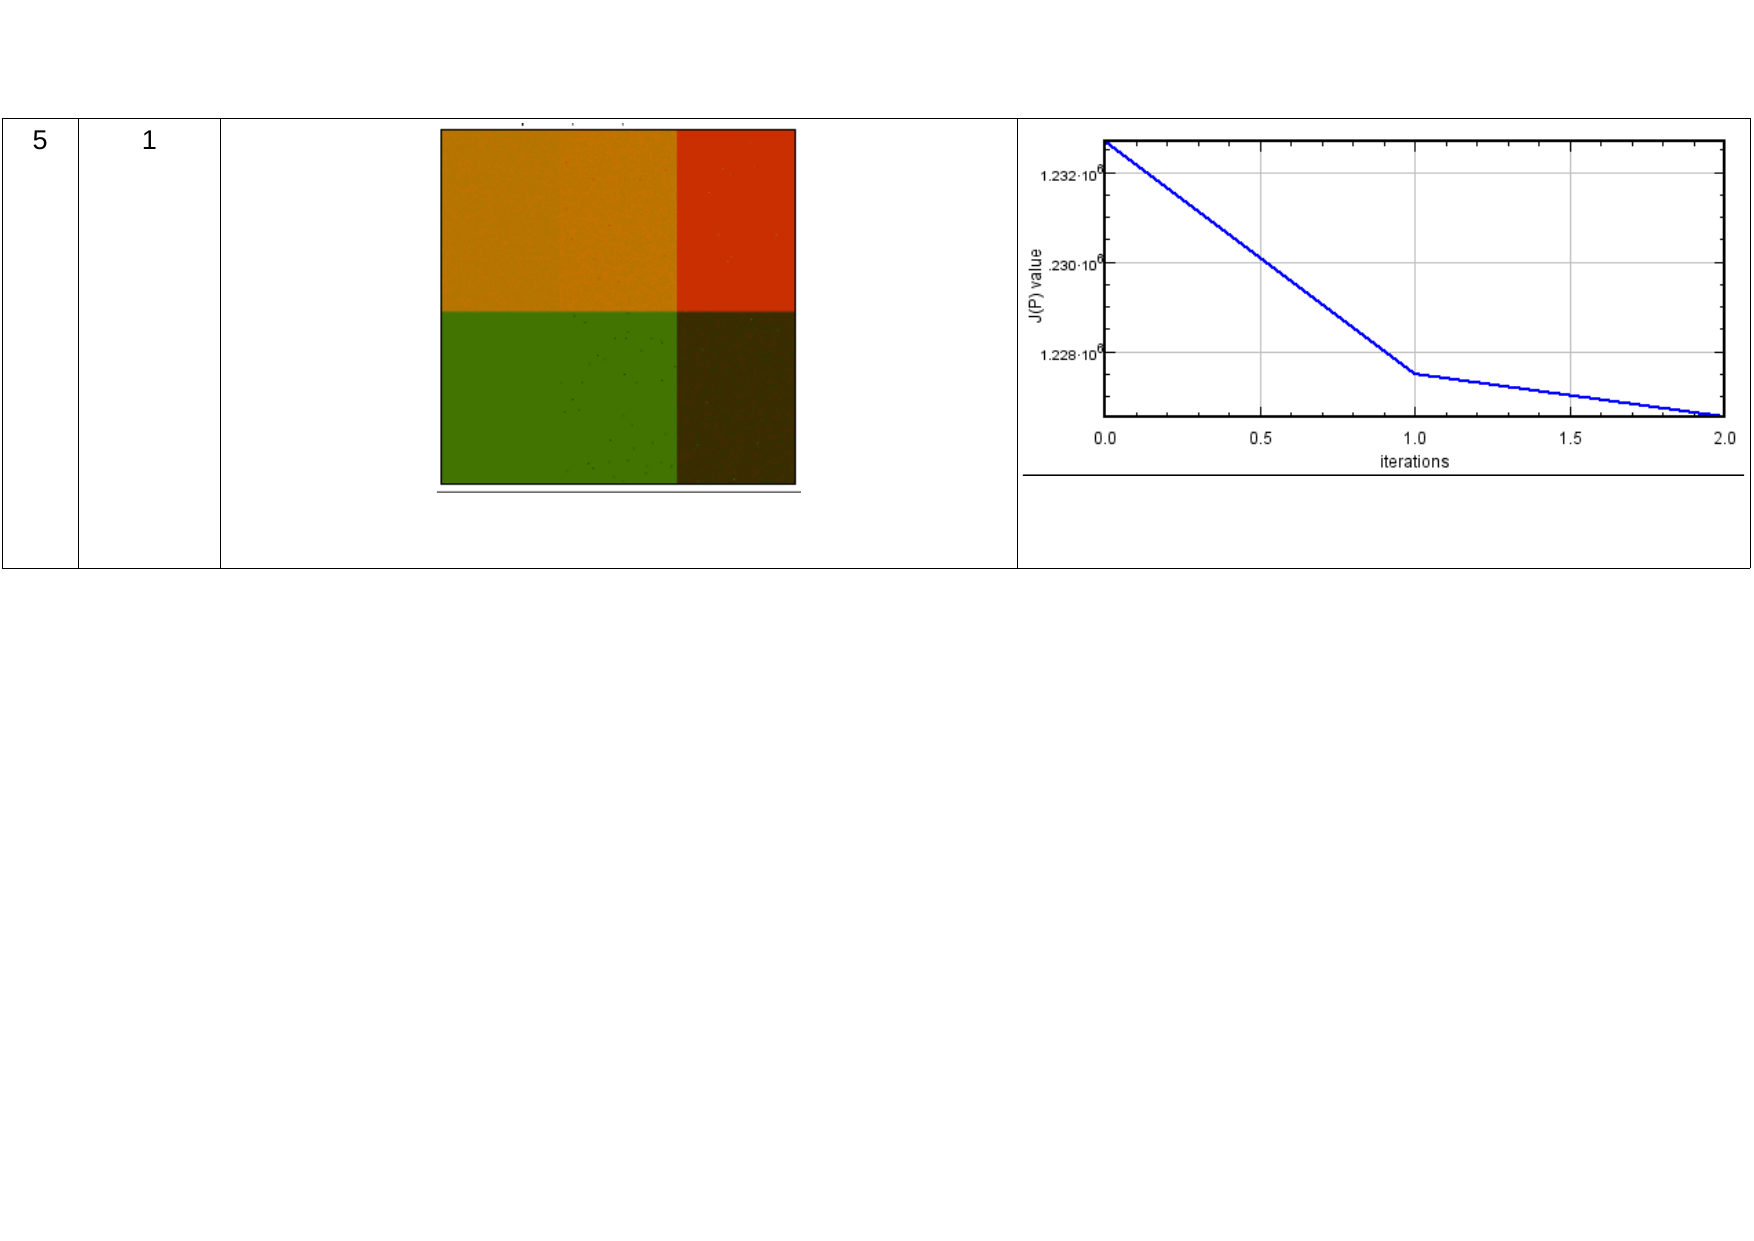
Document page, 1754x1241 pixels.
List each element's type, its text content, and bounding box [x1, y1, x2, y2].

picture [1022, 123, 1745, 476]
table_cell 1 [79, 119, 220, 568]
table_cell [221, 119, 1017, 568]
table_cell [1018, 119, 1750, 568]
table_cell 5 [3, 119, 78, 568]
picture [436, 123, 801, 493]
